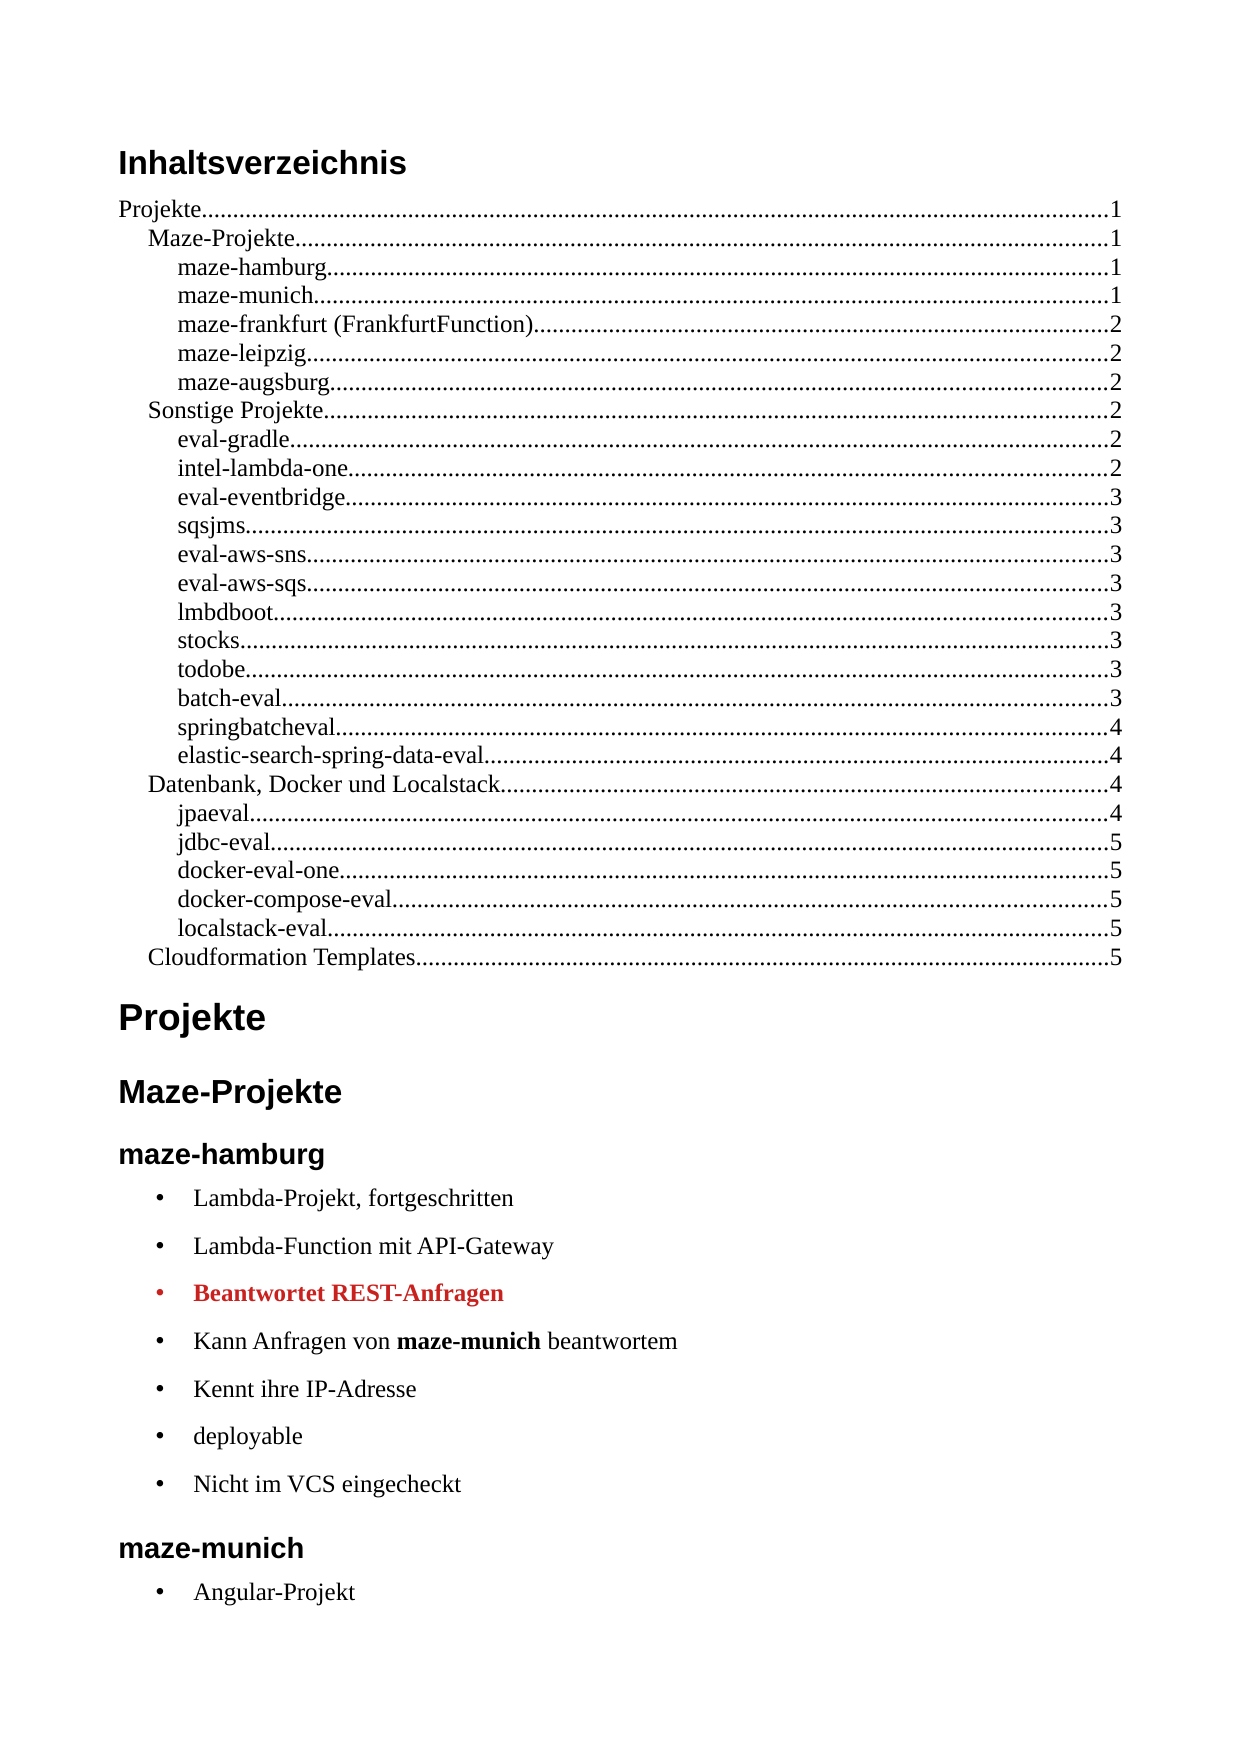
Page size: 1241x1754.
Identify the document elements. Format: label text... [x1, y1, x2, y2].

text jdbc-eval 5 [177, 827, 1122, 855]
text Maze-Projekte 1 [148, 223, 1122, 252]
text docker-compose-eval 5 [177, 884, 1122, 913]
subtitle Maze-Projekte [118, 1072, 1122, 1110]
text eval-gradle 2 [177, 424, 1122, 453]
text elastic-search-spring-data-eval 4 [177, 740, 1122, 769]
text batch-eval 3 [177, 683, 1122, 712]
list deployable [156, 1421, 1122, 1450]
list Lambda-Function mit API-Gateway [156, 1231, 1122, 1260]
list Angular-Projekt [156, 1577, 1122, 1606]
text eval-aws-sqs 3 [177, 568, 1122, 597]
text localstack-eval 5 [177, 913, 1122, 942]
text maze-munich 1 [177, 280, 1122, 309]
text jpaeval 4 [177, 798, 1122, 827]
list Nicht im VCS eingecheckt [156, 1469, 1122, 1498]
text springbatcheval 4 [177, 712, 1122, 740]
text maze-leipzig 2 [177, 338, 1122, 367]
text Projekte 1 [118, 194, 1122, 223]
subtitle maze-munich [118, 1531, 1122, 1565]
list Kann Anfragen von maze-munich beantwortem [156, 1326, 1122, 1355]
subtitle maze-hamburg [118, 1137, 1122, 1171]
list Lambda-Projekt, fortgeschritten [156, 1183, 1122, 1212]
text maze-frankfurt (FrankfurtFunction) 2 [177, 309, 1122, 338]
text eval-aws-sns 3 [177, 539, 1122, 568]
text maze-augsburg 2 [177, 367, 1122, 395]
text stocks 3 [177, 625, 1122, 654]
text sqsjms 3 [177, 510, 1122, 539]
text intel-lambda-one 2 [177, 453, 1122, 482]
text todobe 3 [177, 654, 1122, 683]
list Kennt ihre IP-Adresse [156, 1374, 1122, 1402]
text lmbdboot 3 [177, 597, 1122, 625]
text maze-hamburg 1 [177, 252, 1122, 280]
subtitle Projekte [118, 995, 1122, 1038]
text eval-eventbridge 3 [177, 482, 1122, 510]
text Cloudformation Templates 5 [148, 942, 1122, 970]
text Datenbank, Docker und Localstack 4 [148, 769, 1122, 798]
text Sonstige Projekte 2 [148, 395, 1122, 424]
text docker-eval-one 5 [177, 855, 1122, 884]
list Beantwortet REST-Anfragen [156, 1278, 1122, 1307]
subtitle Inhaltsverzeichnis [118, 143, 1122, 182]
